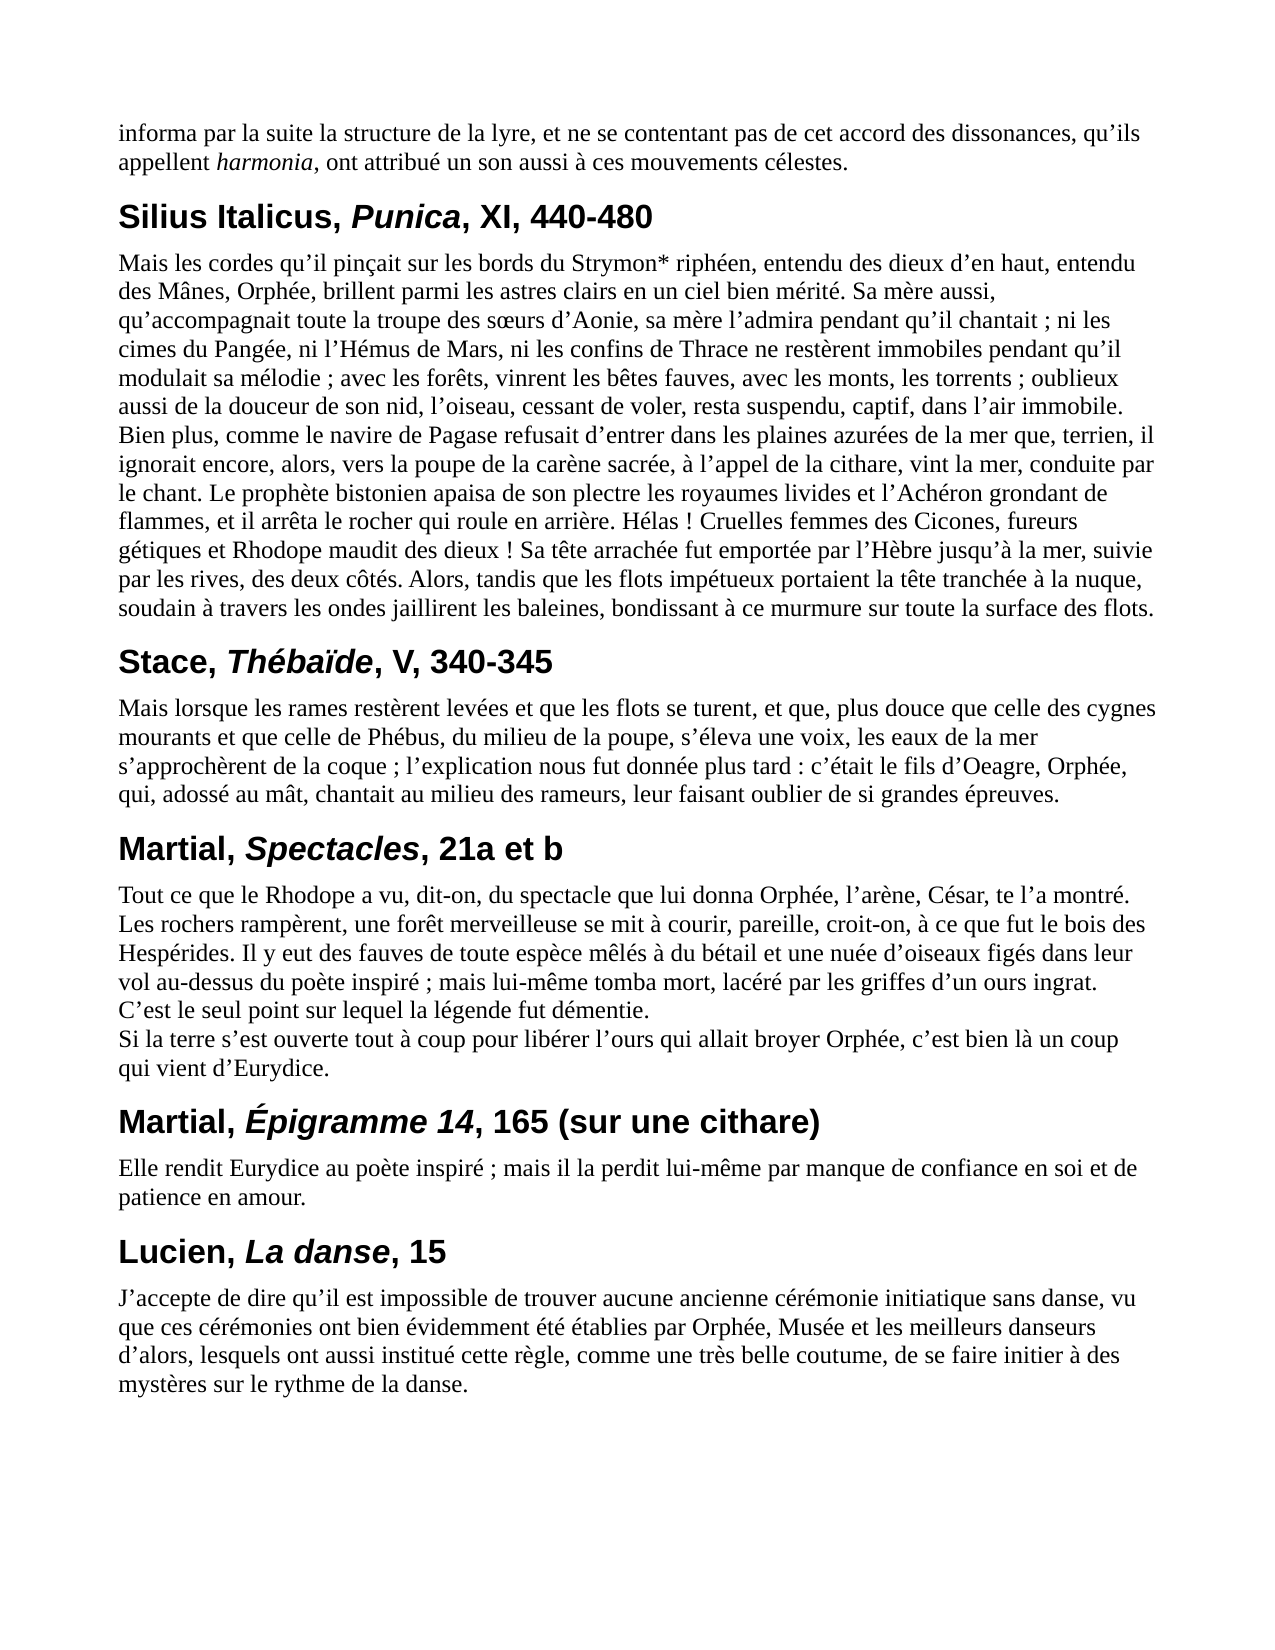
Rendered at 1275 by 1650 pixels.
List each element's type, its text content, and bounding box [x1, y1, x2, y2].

text C’est le seul point sur lequel la légende fut démentie. [118, 995, 1157, 1024]
subtitle Martial, Spectacles, 21a et b [118, 829, 1157, 868]
subtitle Martial, Épigramme 14, 165 (sur une cithare) [118, 1102, 1157, 1141]
text J’accepte de dire qu’il est impossible de trouver aucune ancienne cérémonie initiatique sans danse, vu que ces cérémonies ont bien évidemment été établies par Orphée, Musée et les meilleurs danseurs d’alors, lesquels ont aussi institué cette règle, comme une très belle coutume, de se faire initier à des mystères sur le rythme de la danse. [118, 1283, 1157, 1398]
subtitle Silius Italicus, Punica, XI, 440-480 [118, 196, 1157, 235]
subtitle Lucien, La danse, 15 [118, 1232, 1157, 1271]
text Elle rendit Eurydice au poète inspiré ; mais il la perdit lui-même par manque de confiance en soi et de patience en amour. [118, 1153, 1157, 1211]
text Mais les cordes qu’il pinçait sur les bords du Strymon* riphéen, entendu des dieux d’en haut, entendu des Mânes, Orphée, brillent parmi les astres clairs en un ciel bien mérité. Sa mère aussi, qu’accompagnait toute la troupe des sœurs d’Aonie, sa mère l’admira pendant qu’il chantait ; ni les cimes du Pangée, ni l’Hémus de Mars, ni les confins de Thrace ne restèrent immobiles pendant qu’il modulait sa mélodie ; avec les forêts, vinrent les bêtes fauves, avec les monts, les torrents ; oublieux aussi de la douceur de son nid, l’oiseau, cessant de voler, resta suspendu, captif, dans l’air immobile. Bien plus, comme le navire de Pagase refusait d’entrer dans les plaines azurées de la mer que, terrien, il ignorait encore, alors, vers la poupe de la carène sacrée, à l’appel de la cithare, vint la mer, conduite par le chant. Le prophète bistonien apaisa de son plectre les royaumes livides et l’Achéron grondant de flammes, et il arrêta le rocher qui roule en arrière. Hélas ! Cruelles femmes des Cicones, fureurs gétiques et Rhodope maudit des dieux ! Sa tête arrachée fut emportée par l’Hèbre jusqu’à la mer, suivie par les rives, des deux côtés. Alors, tandis que les flots impétueux portaient la tête tranchée à la nuque, soudain à travers les ondes jaillirent les baleines, bondissant à ce murmure sur toute la surface des flots. [118, 248, 1157, 621]
text informa par la suite la structure de la lyre, et ne se contentant pas de cet accord des dissonances, qu’ils appellent harmonia, ont attribué un son aussi à ces mouvements célestes. [118, 118, 1157, 176]
subtitle Stace, Thébaïde, V, 340-345 [118, 642, 1157, 681]
text Mais lorsque les rames restèrent levées et que les flots se turent, et que, plus douce que celle des cygnes mourants et que celle de Phébus, du milieu de la poupe, s’éleva une voix, les eaux de la mer s’approchèrent de la coque ; l’explication nous fut donnée plus tard : c’était le fils d’Oeagre, Orphée, qui, adossé au mât, chantait au milieu des rameurs, leur faisant oublier de si grandes épreuves. [118, 693, 1157, 808]
text Si la terre s’est ouverte tout à coup pour libérer l’ours qui allait broyer Orphée, c’est bien là un coup qui vient d’Eurydice. [118, 1024, 1157, 1082]
text Tout ce que le Rhodope a vu, dit-on, du spectacle que lui donna Orphée, l’arène, César, te l’a montré. Les rochers rampèrent, une forêt merveilleuse se mit à courir, pareille, croit-on, à ce que fut le bois des Hespérides. Il y eut des fauves de toute espèce mêlés à du bétail et une nuée d’oiseaux figés dans leur vol au-dessus du poète inspiré ; mais lui-même tomba mort, lacéré par les griffes d’un ours ingrat. [118, 880, 1157, 995]
